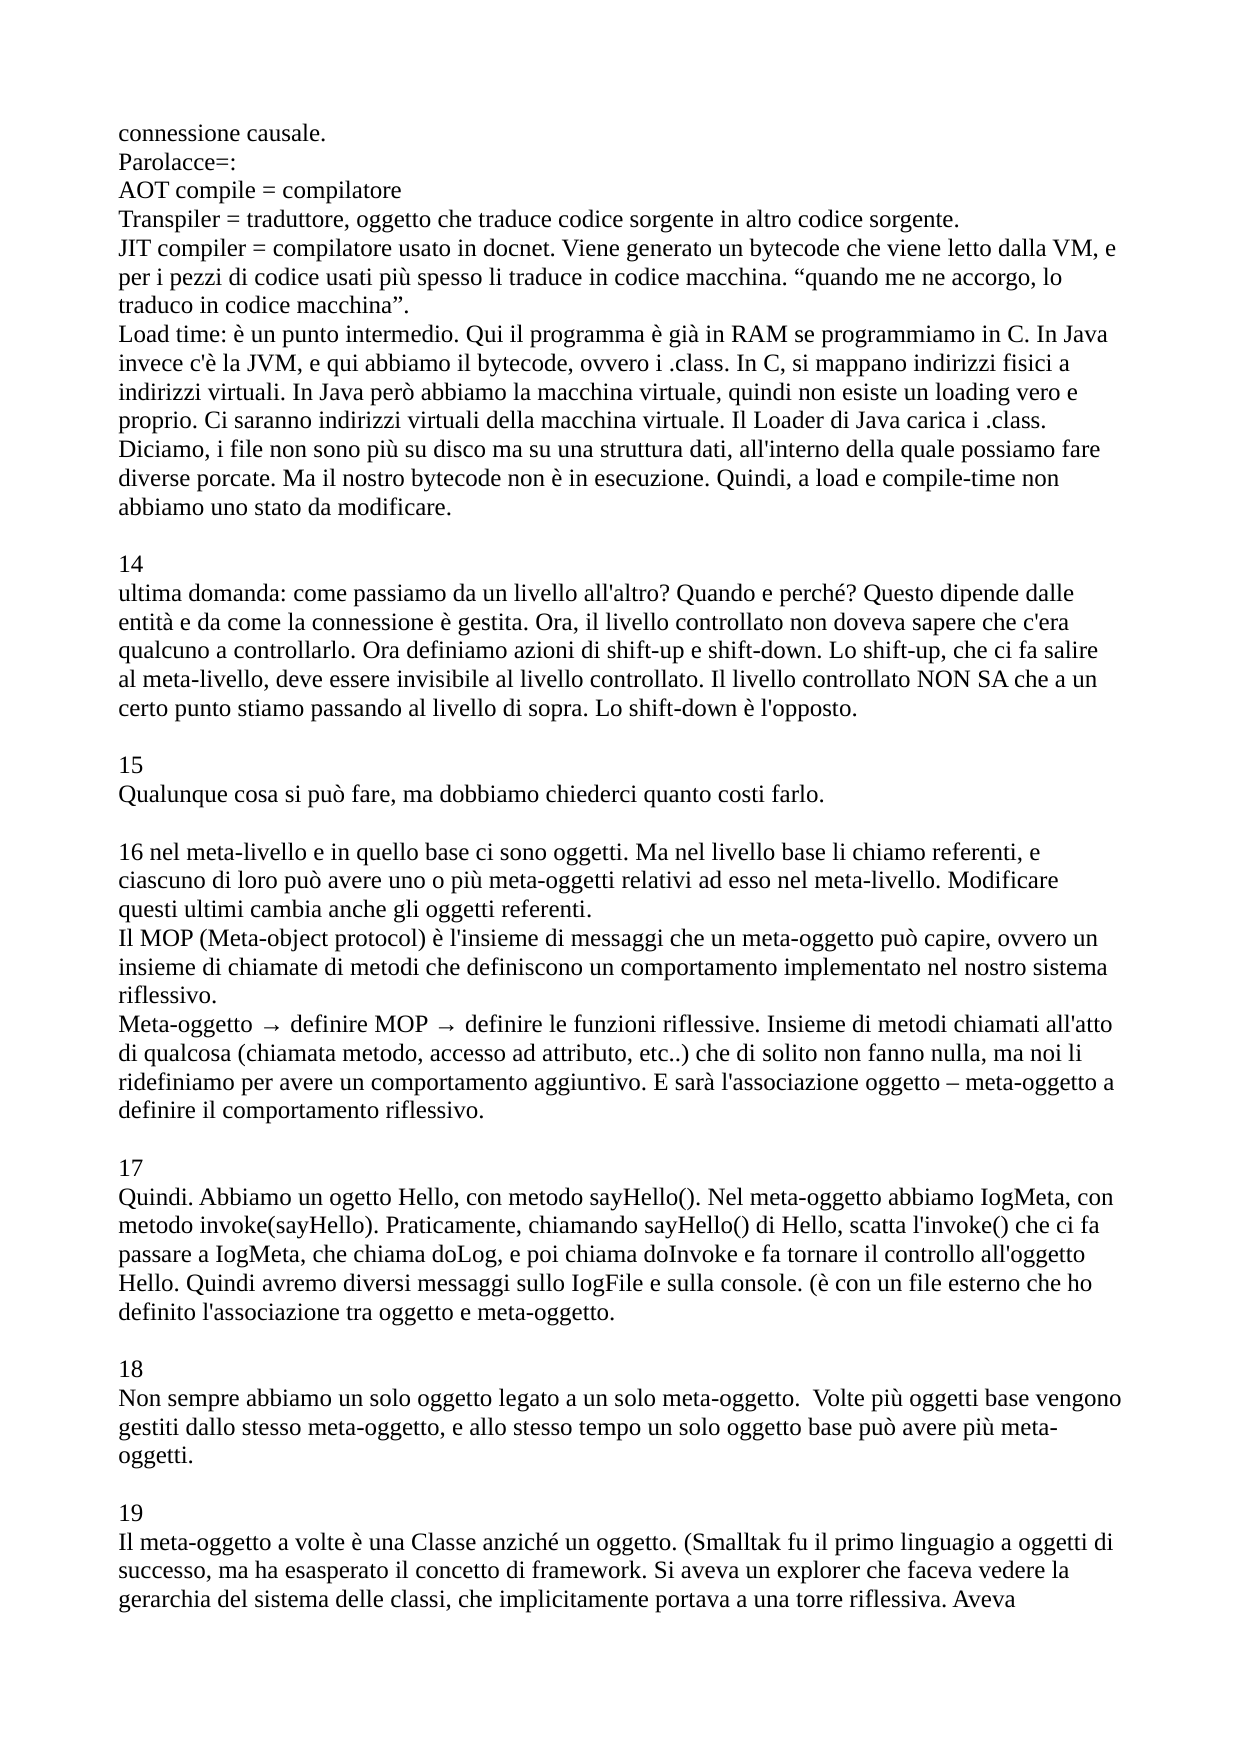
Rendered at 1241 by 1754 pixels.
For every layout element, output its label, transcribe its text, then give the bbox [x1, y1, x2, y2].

text JIT compiler = compilatore usato in docnet. Viene generato un bytecode che viene letto dalla VM, e per i pezzi di codice usati più spesso li traduce in codice macchina. “quando me ne accorgo, lo traduco in codice macchina”. [118, 233, 1122, 319]
text ultima domanda: come passiamo da un livello all'altro? Quando e perché? Questo dipende dalle entità e da come la connessione è gestita. Ora, il livello controllato non doveva sapere che c'era qualcuno a controllarlo. Ora definiamo azioni di shift-up e shift-down. Lo shift-up, che ci fa salire al meta-livello, deve essere invisibile al livello controllato. Il livello controllato NON SA che a un certo punto stiamo passando al livello di sopra. Lo shift-down è l'opposto. [118, 578, 1122, 722]
text Non sempre abbiamo un solo oggetto legato a un solo meta-oggetto. Volte più oggetti base vengono gestiti dallo stesso meta-oggetto, e allo stesso tempo un solo oggetto base può avere più meta-oggetti. [118, 1383, 1122, 1469]
text 14 [118, 549, 1122, 578]
text 17 [118, 1153, 1122, 1182]
text Parolacce=: [118, 147, 1122, 176]
text AOT compile = compilatore [118, 176, 1122, 204]
text 16 nel meta-livello e in quello base ci sono oggetti. Ma nel livello base li chiamo referenti, e ciascuno di loro può avere uno o più meta-oggetti relativi ad esso nel meta-livello. Modificare questi ultimi cambia anche gli oggetti referenti. [118, 837, 1122, 923]
text Quindi. Abbiamo un ogetto Hello, con metodo sayHello(). Nel meta-oggetto abbiamo IogMeta, con metodo invoke(sayHello). Praticamente, chiamando sayHello() di Hello, scatta l'invoke() che ci fa passare a IogMeta, che chiama doLog, e poi chiama doInvoke e fa tornare il controllo all'oggetto Hello. Quindi avremo diversi messaggi sullo IogFile e sulla console. (è con un file esterno che ho definito l'associazione tra oggetto e meta-oggetto. [118, 1182, 1122, 1326]
text Transpiler = traduttore, oggetto che traduce codice sorgente in altro codice sorgente. [118, 204, 1122, 233]
text connessione causale. [118, 118, 1122, 147]
text Meta-oggetto → definire MOP → definire le funzioni riflessive. Insieme di metodi chiamati all'atto di qualcosa (chiamata metodo, accesso ad attributo, etc..) che di solito non fanno nulla, ma noi li ridefiniamo per avere un comportamento aggiuntivo. E sarà l'associazione oggetto – meta-oggetto a definire il comportamento riflessivo. [118, 1009, 1122, 1124]
text 15 [118, 751, 1122, 779]
text Load time: è un punto intermedio. Qui il programma è già in RAM se programmiamo in C. In Java invece c'è la JVM, e qui abbiamo il bytecode, ovvero i .class. In C, si mappano indirizzi fisici a indirizzi virtuali. In Java però abbiamo la macchina virtuale, quindi non esiste un loading vero e proprio. Ci saranno indirizzi virtuali della macchina virtuale. Il Loader di Java carica i .class. Diciamo, i file non sono più su disco ma su una struttura dati, all'interno della quale possiamo fare diverse porcate. Ma il nostro bytecode non è in esecuzione. Quindi, a load e compile-time non abbiamo uno stato da modificare. [118, 319, 1122, 521]
text 19 [118, 1498, 1122, 1527]
text Qualunque cosa si può fare, ma dobbiamo chiederci quanto costi farlo. [118, 779, 1122, 808]
text Il MOP (Meta-object protocol) è l'insieme di messaggi che un meta-oggetto può capire, ovvero un insieme di chiamate di metodi che definiscono un comportamento implementato nel nostro sistema riflessivo. [118, 923, 1122, 1009]
text 18 [118, 1354, 1122, 1383]
text Il meta-oggetto a volte è una Classe anziché un oggetto. (Smalltak fu il primo linguagio a oggetti di successo, ma ha esasperato il concetto di framework. Si aveva un explorer che faceva vedere la gerarchia del sistema delle classi, che implicitamente portava a una torre riflessiva. Aveva [118, 1527, 1122, 1613]
